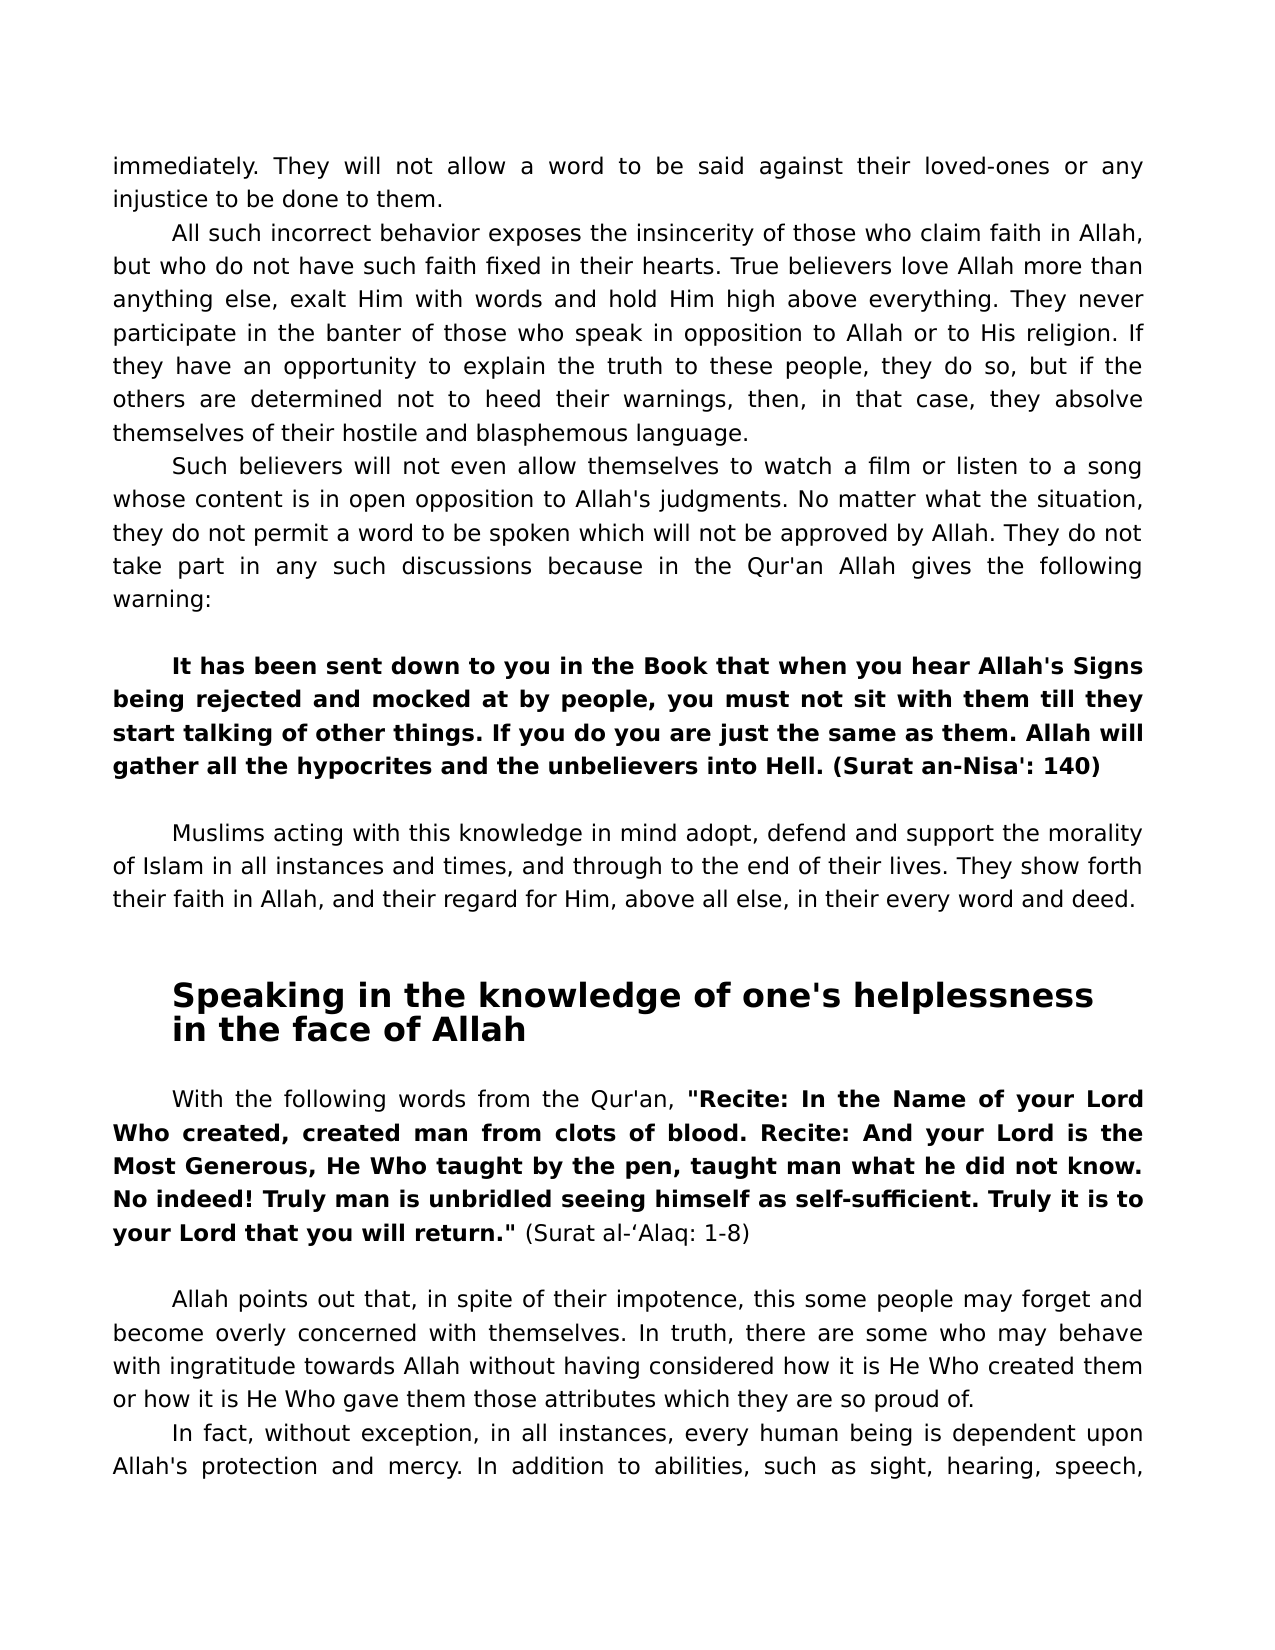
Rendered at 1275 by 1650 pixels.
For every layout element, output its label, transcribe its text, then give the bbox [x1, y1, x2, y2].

text Allah points out that, in spite of their impotence, this some people may forget and become overly concerned with themselves. In truth, there are some who may behave with ingratitude towards Allah without having considered how it is He Who created them or how it is He Who gave them those attributes which they are so proud of. [112, 1281, 1145, 1414]
text immediately. They will not allow a word to be said against their loved-ones or any injustice to be done to them. [112, 148, 1145, 214]
text All such incorrect behavior exposes the insincerity of those who claim faith in Allah, but who do not have such faith fixed in their hearts. True believers love Allah more than anything else, exalt Him with words and hold Him high above everything. They never participate in the banter of those who speak in opposition to Allah or to His religion. If they have an opportunity to explain the truth to these people, they do so, but if the others are determined not to heed their warnings, then, in that case, they absolve themselves of their hostile and blasphemous language. [112, 214, 1145, 448]
text It has been sent down to you in the Book that when you hear Allah's Signs being rejected and mocked at by people, you must not sit with them till they start talking of other things. If you do you are just the same as them. Allah will gather all the hypocrites and the unbelievers into Hell. (Surat an-Nisa': 140) [112, 648, 1145, 781]
text Muslims acting with this knowledge in mind adopt, defend and support the morality of Islam in all instances and times, and through to the end of their lives. They show forth their faith in Allah, and their regard for Him, above all else, in their every word and deed. [112, 814, 1145, 914]
text in the face of Allah [112, 1014, 1145, 1048]
text Speaking in the knowledge of one's helplessness [112, 981, 1145, 1014]
text With the following words from the Qur'an, "Recite: In the Name of your Lord Who created, created man from clots of blood. Recite: And your Lord is the Most Generous, He Who taught by the pen, taught man what he did not know. No indeed! Truly man is unbridled seeing himself as self-sufficient. Truly it is to your Lord that you will return." (Surat al-‘Alaq: 1-8) [112, 1081, 1145, 1248]
text In fact, without exception, in all instances, every human being is dependent upon Allah's protection and mercy. In addition to abilities, such as sight, hearing, speech, [112, 1414, 1145, 1481]
text Such believers will not even allow themselves to watch a film or listen to a song whose content is in open opposition to Allah's judgments. No matter what the situation, they do not permit a word to be spoken which will not be approved by Allah. They do not take part in any such discussions because in the Qur'an Allah gives the following warning: [112, 448, 1145, 614]
